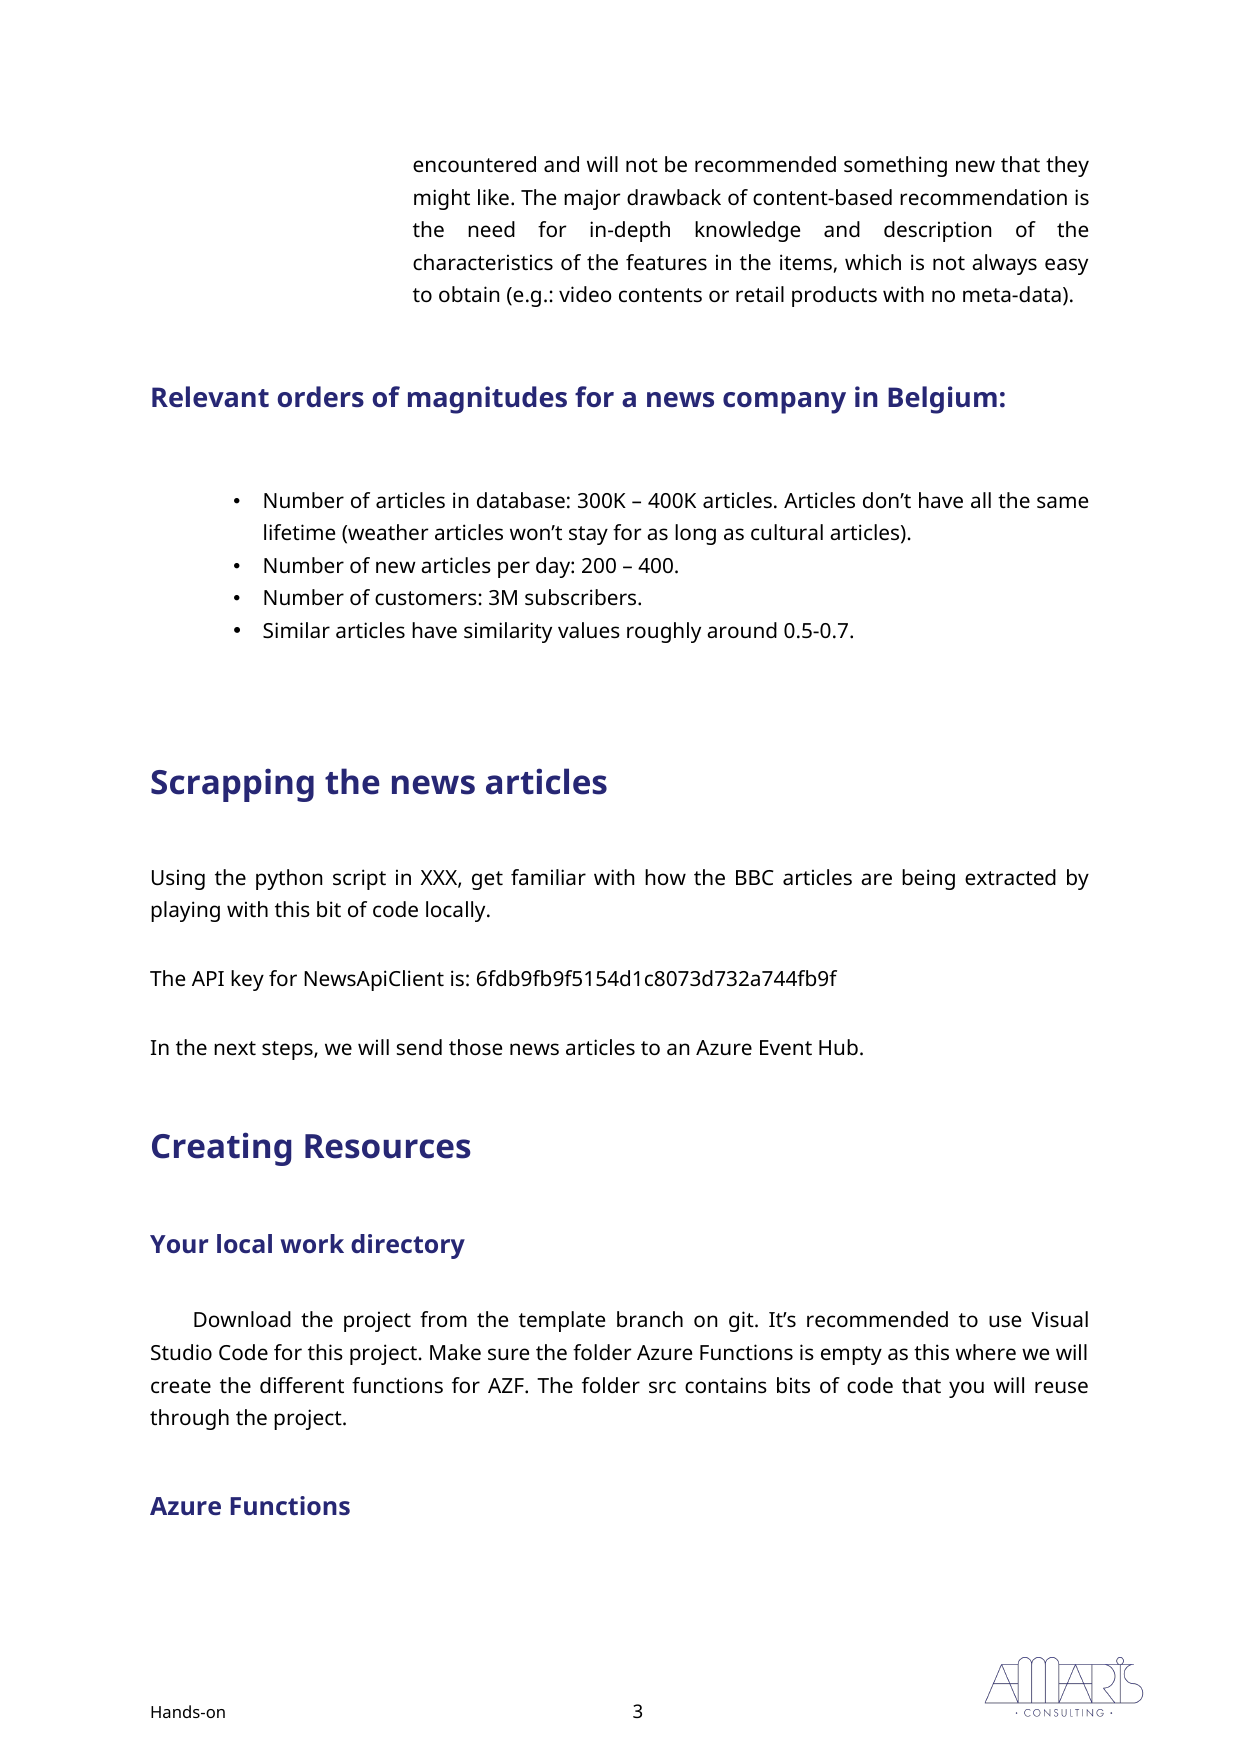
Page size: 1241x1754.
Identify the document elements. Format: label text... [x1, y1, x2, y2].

list Number of articles in database: 300K – 400K articles. Articles don’t have all the same lifetime (weather articles won’t stay for as long as cultural articles). [262, 486, 1090, 547]
text Relevant orders of magnitudes for a news company in Belgium: [150, 378, 1090, 415]
list Number of new articles per day: 200 – 400. [262, 551, 1090, 579]
subtitle Scrapping the news articles [150, 758, 1090, 804]
list Similar articles have similarity values roughly around 0.5-0.7. [262, 616, 1090, 644]
subtitle Creating Resources [150, 1123, 1090, 1168]
subtitle Your local work directory [150, 1227, 1090, 1261]
subtitle Azure Functions [150, 1488, 1090, 1522]
subtitle Download the project from the template branch on git. It’s recommended to use Visual Studio Code for this project. Make sure the folder Azure Functions is empty as this where we will create the different functions for AZF. The folder src contains bits of code that you will reuse through the project. [150, 1306, 1090, 1432]
subtitle The API key for NewsApiClient is: 6fdb9fb9f5154d1c8073d732a744fb9f [150, 964, 1090, 992]
picture [981, 1654, 1146, 1719]
subtitle Using the python script in XXX, get familiar with how the BBC articles are being extracted by playing with this bit of code locally. [150, 863, 1090, 924]
subtitle In the next steps, we will send those news articles to an Azure Event Hub. [150, 1033, 1090, 1061]
list encountered and will not be recommended something new that they might like. The major drawback of content-based recommendation is the need for in-depth knowledge and description of the characteristics of the features in the items, which is not always easy to obtain (e.g.: video contents or retail products with no meta-data). [412, 150, 1090, 309]
list Number of customers: 3M subscribers. [262, 583, 1090, 612]
